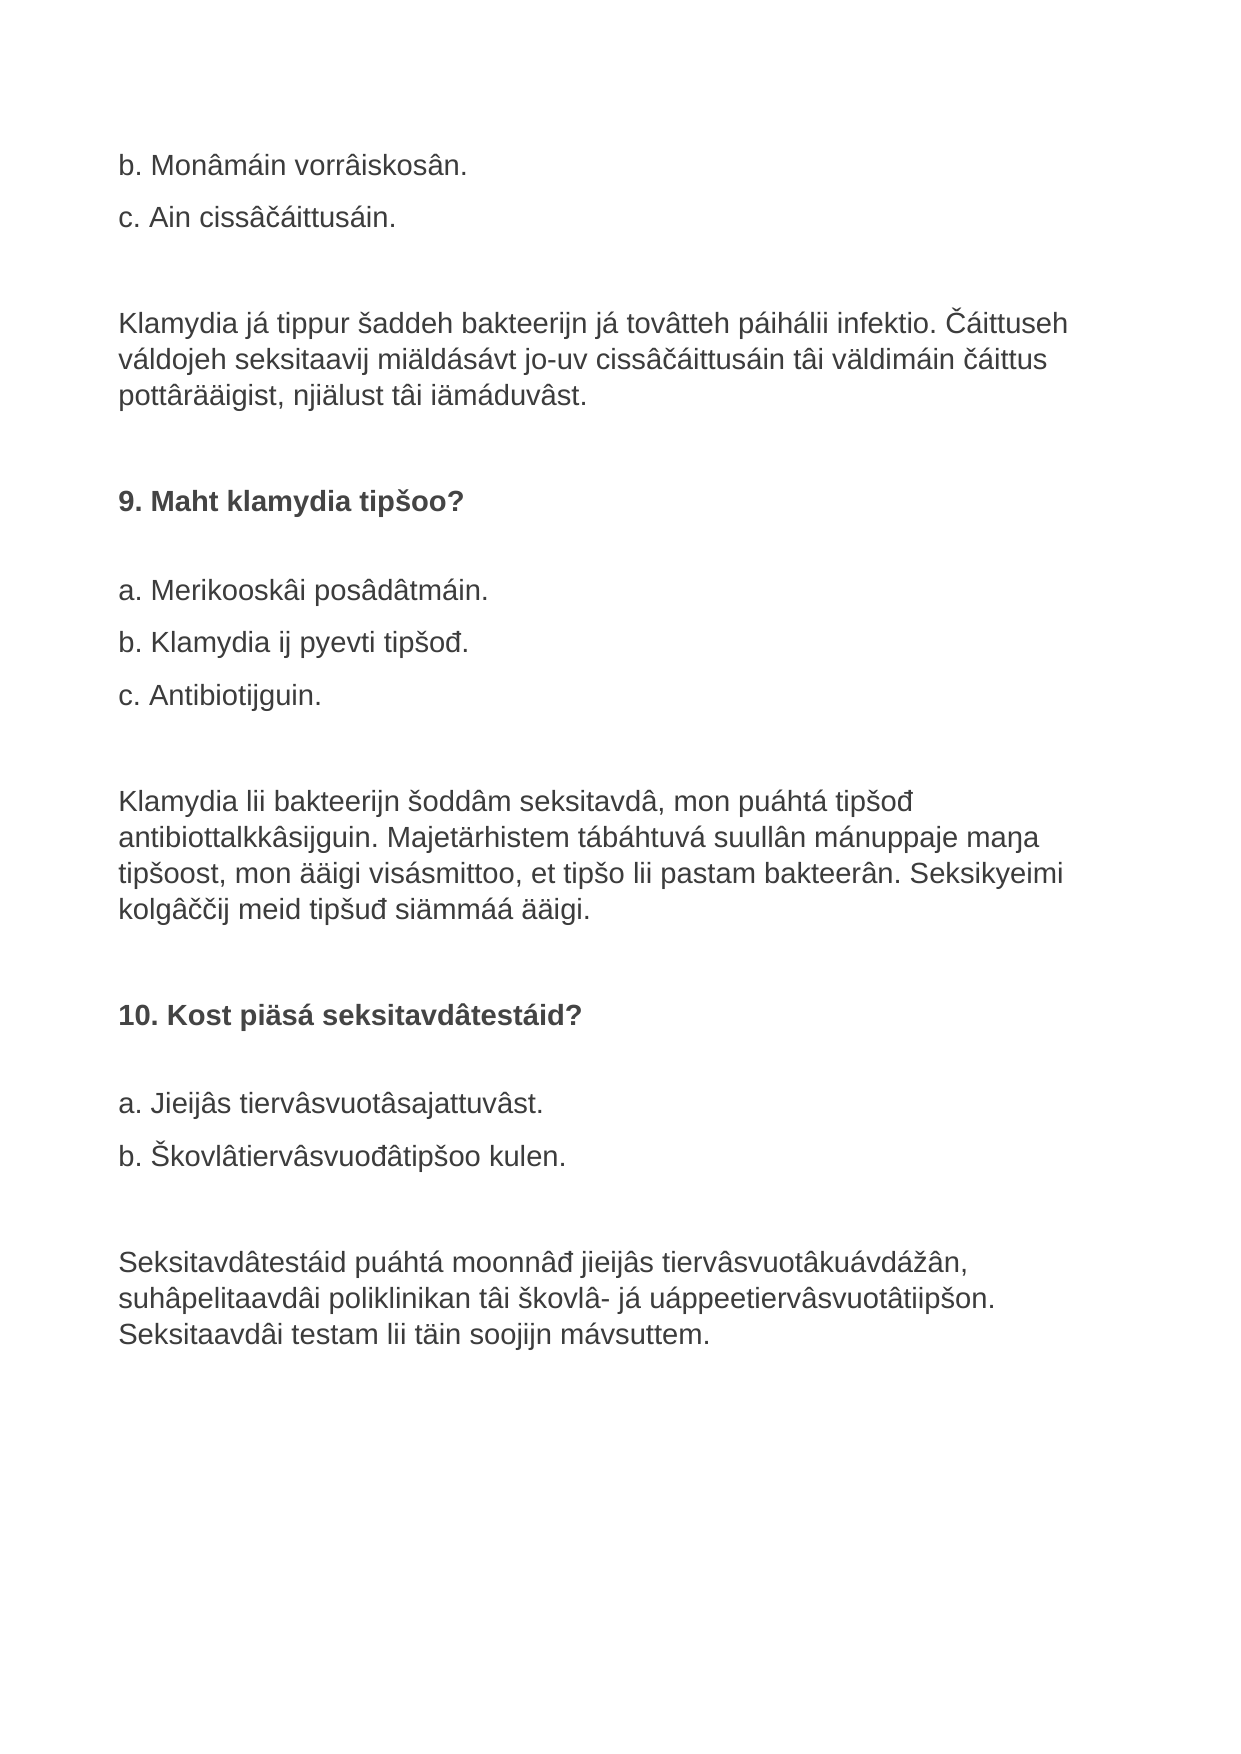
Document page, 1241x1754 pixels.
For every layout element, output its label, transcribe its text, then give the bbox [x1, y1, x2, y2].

text Seksitavdâtestáid puáhtá moonnâđ jieijâs tiervâsvuotâkuávdážân, suhâpelitaavdâi poliklinikan tâi škovlâ- já uáppeetiervâsvuotâtiipšon. Seksitaavdâi testam lii täin soojijn mávsuttem. [118, 1245, 1122, 1351]
text a. Merikooskâi posâdâtmáin. [118, 573, 1122, 606]
subtitle 10. Kost piäsá seksitavdâtestáid? [118, 998, 1122, 1031]
subtitle 9. Maht klamydia tipšoo? [118, 484, 1122, 517]
text b. Škovlâtiervâsvuođâtipšoo kulen. [118, 1139, 1122, 1173]
text c. Antibiotijguin. [118, 678, 1122, 712]
text Klamydia já tippur šaddeh bakteerijn já tovâtteh páihálii infektio. Čáittuseh váldojeh seksitaavij miäldásávt jo-uv cissâčáittusáin tâi väldimáin čáittus pottârääigist, njiälust tâi iämáduvâst. [118, 306, 1122, 412]
text b. Monâmáin vorrâiskosân. [118, 148, 1122, 181]
text b. Klamydia ij pyevti tipšođ. [118, 625, 1122, 659]
text Klamydia lii bakteerijn šoddâm seksitavdâ, mon puáhtá tipšođ antibiottalkkâsijguin. Majetärhistem tábáhtuvá suullân mánuppaje maŋa tipšoost, mon ääigi visásmittoo, et tipšo lii pastam bakteerân. Seksikyeimi kolgâččij meid tipšuđ siämmáá ääigi. [118, 784, 1122, 926]
text c. Ain cissâčáittusáin. [118, 200, 1122, 234]
text a. Jieijâs tiervâsvuotâsajattuvâst. [118, 1087, 1122, 1120]
